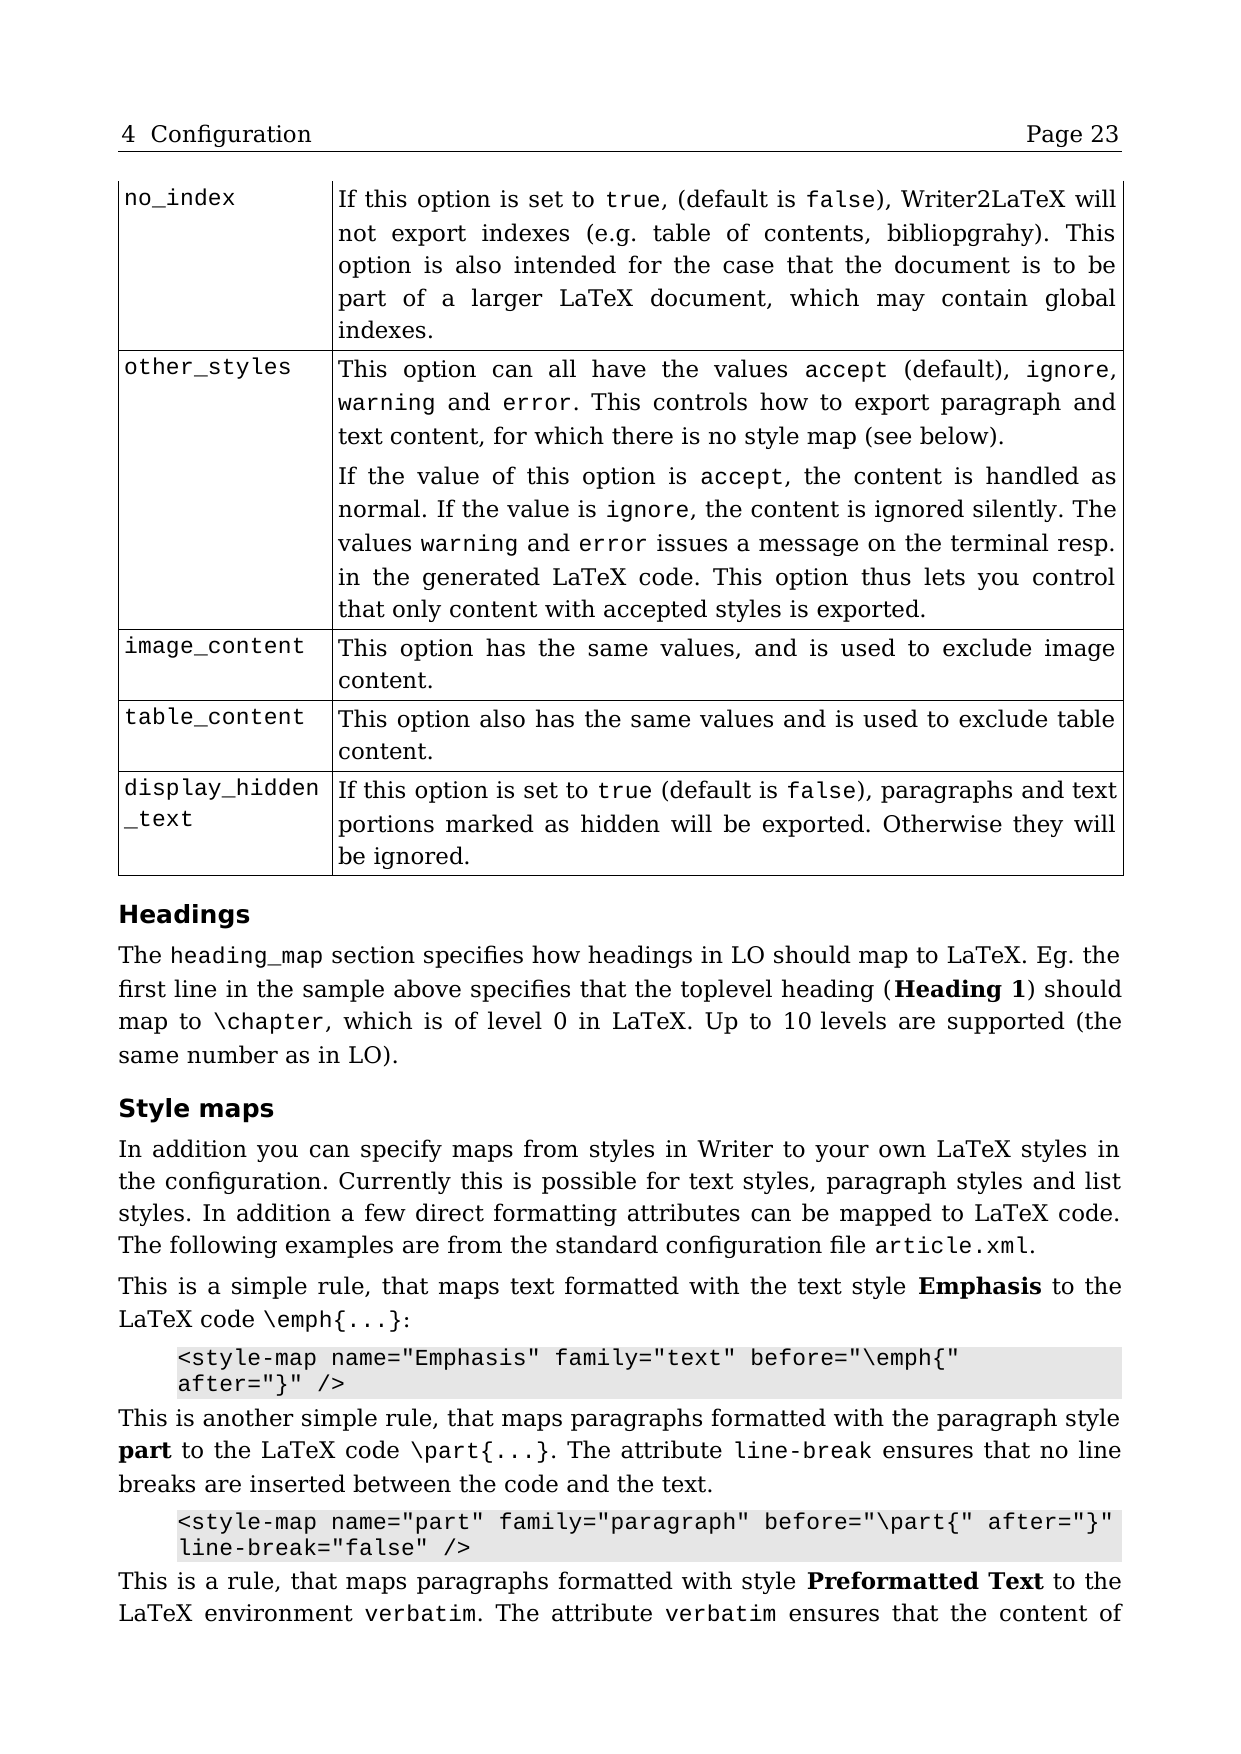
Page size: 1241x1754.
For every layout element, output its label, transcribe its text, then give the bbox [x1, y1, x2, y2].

subtitle Headings [118, 901, 1122, 929]
table_cell This option has the same values, and is used to exclude image content. [333, 630, 1123, 700]
table_cell other_styles [119, 351, 332, 629]
text <style-map name="Emphasis" family="text" before="\emph{" after="}" /> [177, 1347, 1122, 1399]
text The heading_map section specifies how headings in LO should map to LaTeX. Eg. the first line in the sample above specifies that the toplevel heading (Heading 1) should map to \chapter, which is of level 0 in LaTeX. Up to 10 levels are supported (the same number as in LO). [118, 942, 1122, 1069]
table_cell no_index [119, 181, 332, 350]
table_cell If this option is set to true (default is false), paragraphs and text portions marked as hidden will be exported. Otherwise they will be ignored. [333, 772, 1123, 875]
table_cell image_content [119, 630, 332, 700]
text In addition you can specify maps from styles in Writer to your own LaTeX styles in the configuration. Currently this is possible for text styles, paragraph styles and list styles. In addition a few direct formatting attributes can be mapped to LaTeX code. The following examples are from the standard configuration file article.xml. [118, 1136, 1122, 1261]
subtitle Style maps [118, 1094, 1122, 1123]
table_cell table_content [119, 701, 332, 771]
text This is a simple rule, that maps text formatted with the text style Emphasis to the LaTeX code \emph{...}: [118, 1273, 1122, 1334]
text This is a rule, that maps paragraphs formatted with style Preformatted Text to the LaTeX environment verbatim. The attribute verbatim ensures that the content of [118, 1568, 1122, 1629]
text This is another simple rule, that maps paragraphs formatted with the paragraph style part to the LaTeX code \part{...}. The attribute line-break ensures that no line breaks are inserted between the code and the text. [118, 1404, 1122, 1498]
table_cell If this option is set to true, (default is false), Writer2LaTeX will not export indexes (e.g. table of contents, bibliopgrahy). This option is also intended for the case that the document is to be part of a larger LaTeX document, which may contain global indexes. [333, 181, 1123, 350]
table_cell display_hidden_text [119, 772, 332, 875]
table_cell This option also has the same values and is used to exclude table content. [333, 701, 1123, 771]
text <style-map name="part" family="paragraph" before="\part{" after="}" line-break="false" /> [177, 1510, 1122, 1562]
table_cell This option can all have the values accept (default), ignore, warning and error. This controls how to export paragraph and text content, for which there is no style map (see below). If the value of this option is accept, the content is handled as normal. If the value is ignore, the content is ignored silently. The values warning and error issues a message on the terminal resp. in the generated LaTeX code. This option thus lets you control that only content with accepted styles is exported. [333, 351, 1123, 629]
